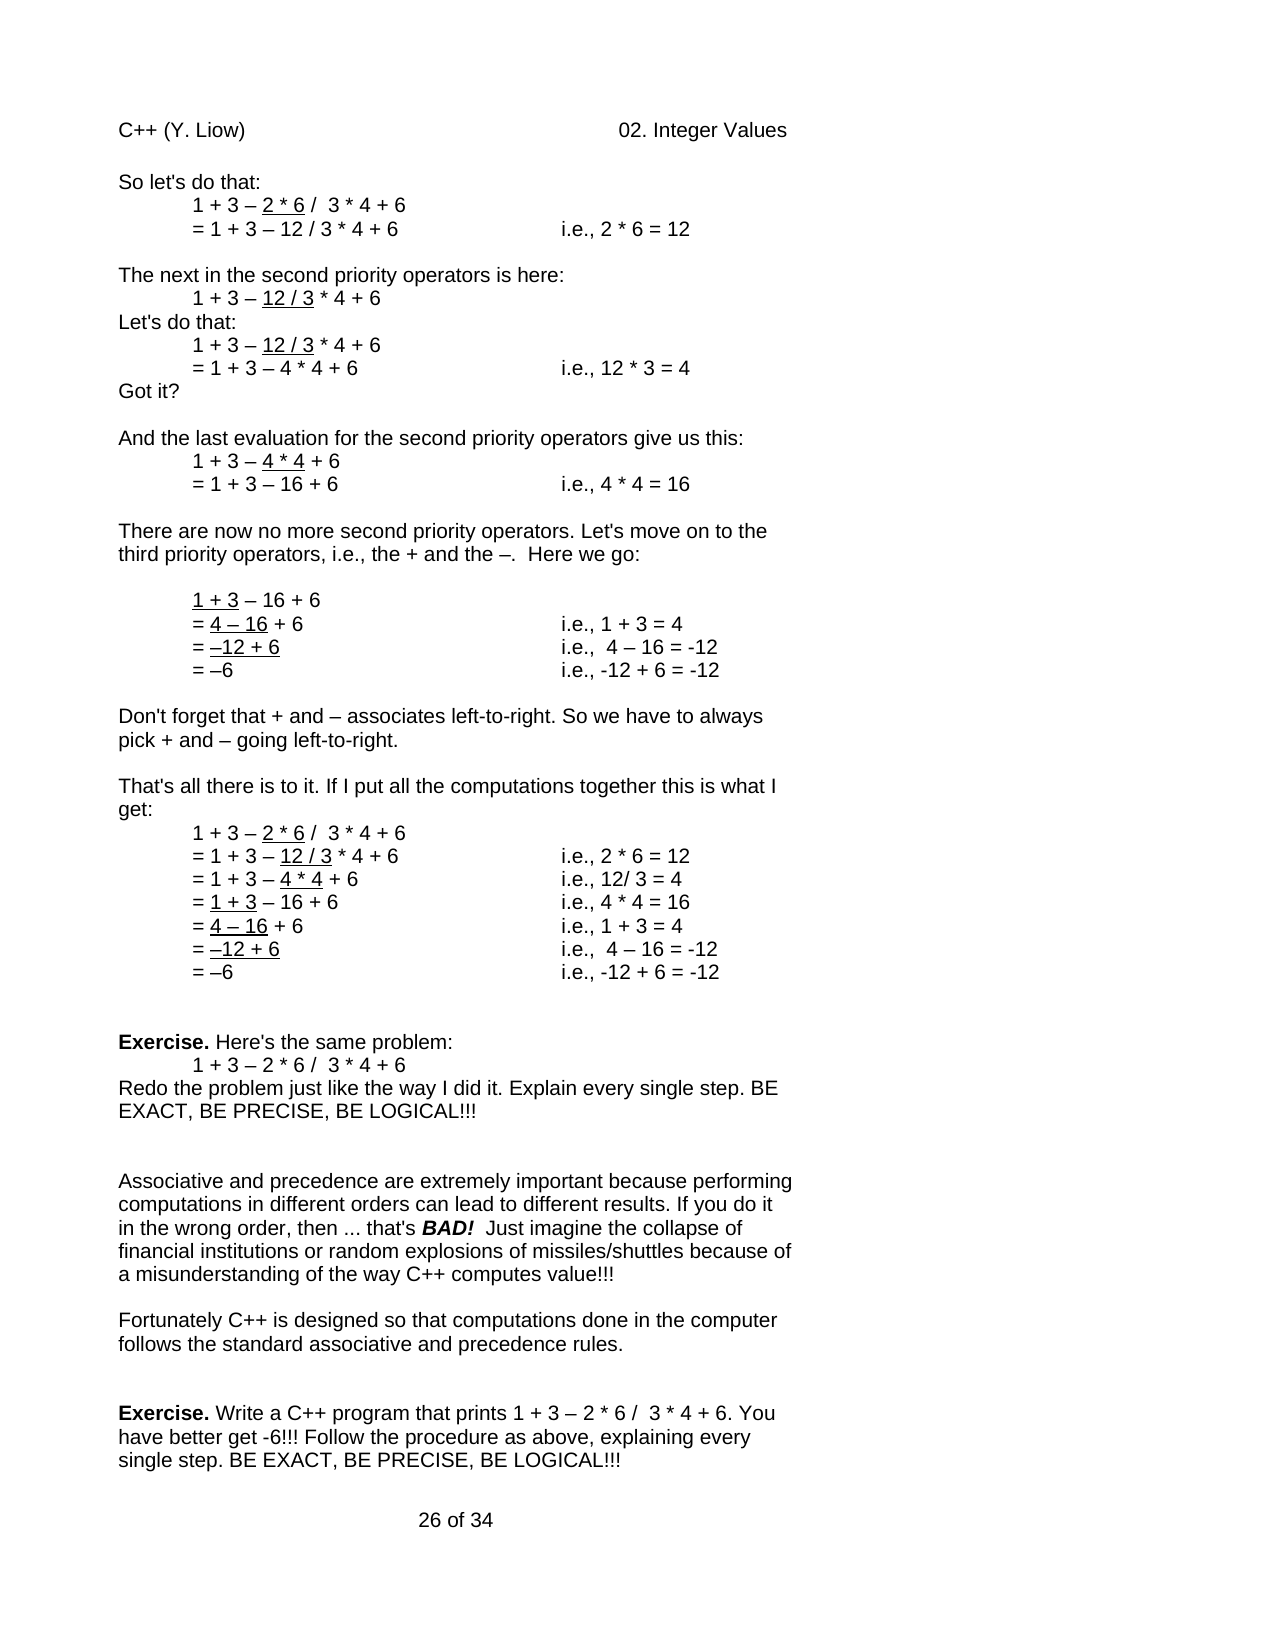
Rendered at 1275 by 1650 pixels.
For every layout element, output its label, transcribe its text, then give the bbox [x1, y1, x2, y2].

text Redo the problem just like the way I did it. Explain every single step. BE EXACT, BE PRECISE, BE LOGICAL!!! [118, 1077, 793, 1123]
text = 1 + 3 – 16 + 6 i.e., 4 * 4 = 16 [118, 473, 793, 496]
text 1 + 3 – 16 + 6 [118, 589, 793, 612]
text = –6 i.e., -12 + 6 = -12 [118, 659, 793, 682]
text Don't forget that + and – associates left-to-right. So we have to always pick + and – going left-to-right. [118, 705, 793, 752]
text That's all there is to it. If I put all the computations together this is what I get: [118, 775, 793, 821]
text Exercise. Here's the same problem: [118, 1030, 793, 1053]
text Let's do that: [118, 310, 793, 333]
text Associative and precedence are extremely important because performing computations in different orders can lead to different results. If you do it in the wrong order, then ... that's BAD! Just imagine the collapse of financial institutions or random explosions of missiles/shuttles because of a misunderstanding of the way C++ computes value!!! [118, 1170, 793, 1286]
text And the last evaluation for the second priority operators give us this: [118, 426, 793, 449]
text = –6 i.e., -12 + 6 = -12 [118, 961, 793, 984]
text 1 + 3 – 2 * 6 / 3 * 4 + 6 [118, 821, 793, 844]
text So let's do that: [118, 171, 793, 194]
text Fortunately C++ is designed so that computations done in the computer follows the standard associative and precedence rules. [118, 1309, 793, 1356]
text 1 + 3 – 2 * 6 / 3 * 4 + 6 [118, 194, 793, 217]
text = –12 + 6 i.e., 4 – 16 = -12 [118, 937, 793, 961]
text Got it? [118, 380, 793, 403]
text Exercise. Write a C++ program that prints 1 + 3 – 2 * 6 / 3 * 4 + 6. You have better get -6!!! Follow the procedure as above, explaining every single step. BE EXACT, BE PRECISE, BE LOGICAL!!! [118, 1402, 793, 1472]
text 1 + 3 – 12 / 3 * 4 + 6 [118, 333, 793, 357]
text = 1 + 3 – 4 * 4 + 6 i.e., 12/ 3 = 4 [118, 868, 793, 891]
text 1 + 3 – 12 / 3 * 4 + 6 [118, 287, 793, 310]
text There are now no more second priority operators. Let's move on to the third priority operators, i.e., the + and the –. Here we go: [118, 519, 793, 566]
text = 1 + 3 – 12 / 3 * 4 + 6 i.e., 2 * 6 = 12 [118, 217, 793, 241]
text = 1 + 3 – 4 * 4 + 6 i.e., 12 * 3 = 4 [118, 357, 793, 380]
text = 4 – 16 + 6 i.e., 1 + 3 = 4 [118, 612, 793, 635]
text = 1 + 3 – 12 / 3 * 4 + 6 i.e., 2 * 6 = 12 [118, 844, 793, 868]
text 1 + 3 – 4 * 4 + 6 [118, 449, 793, 473]
text = –12 + 6 i.e., 4 – 16 = -12 [118, 635, 793, 659]
text = 4 – 16 + 6 i.e., 1 + 3 = 4 [118, 914, 793, 937]
text 1 + 3 – 2 * 6 / 3 * 4 + 6 [118, 1053, 793, 1077]
text The next in the second priority operators is here: [118, 264, 793, 287]
text = 1 + 3 – 16 + 6 i.e., 4 * 4 = 16 [118, 891, 793, 914]
